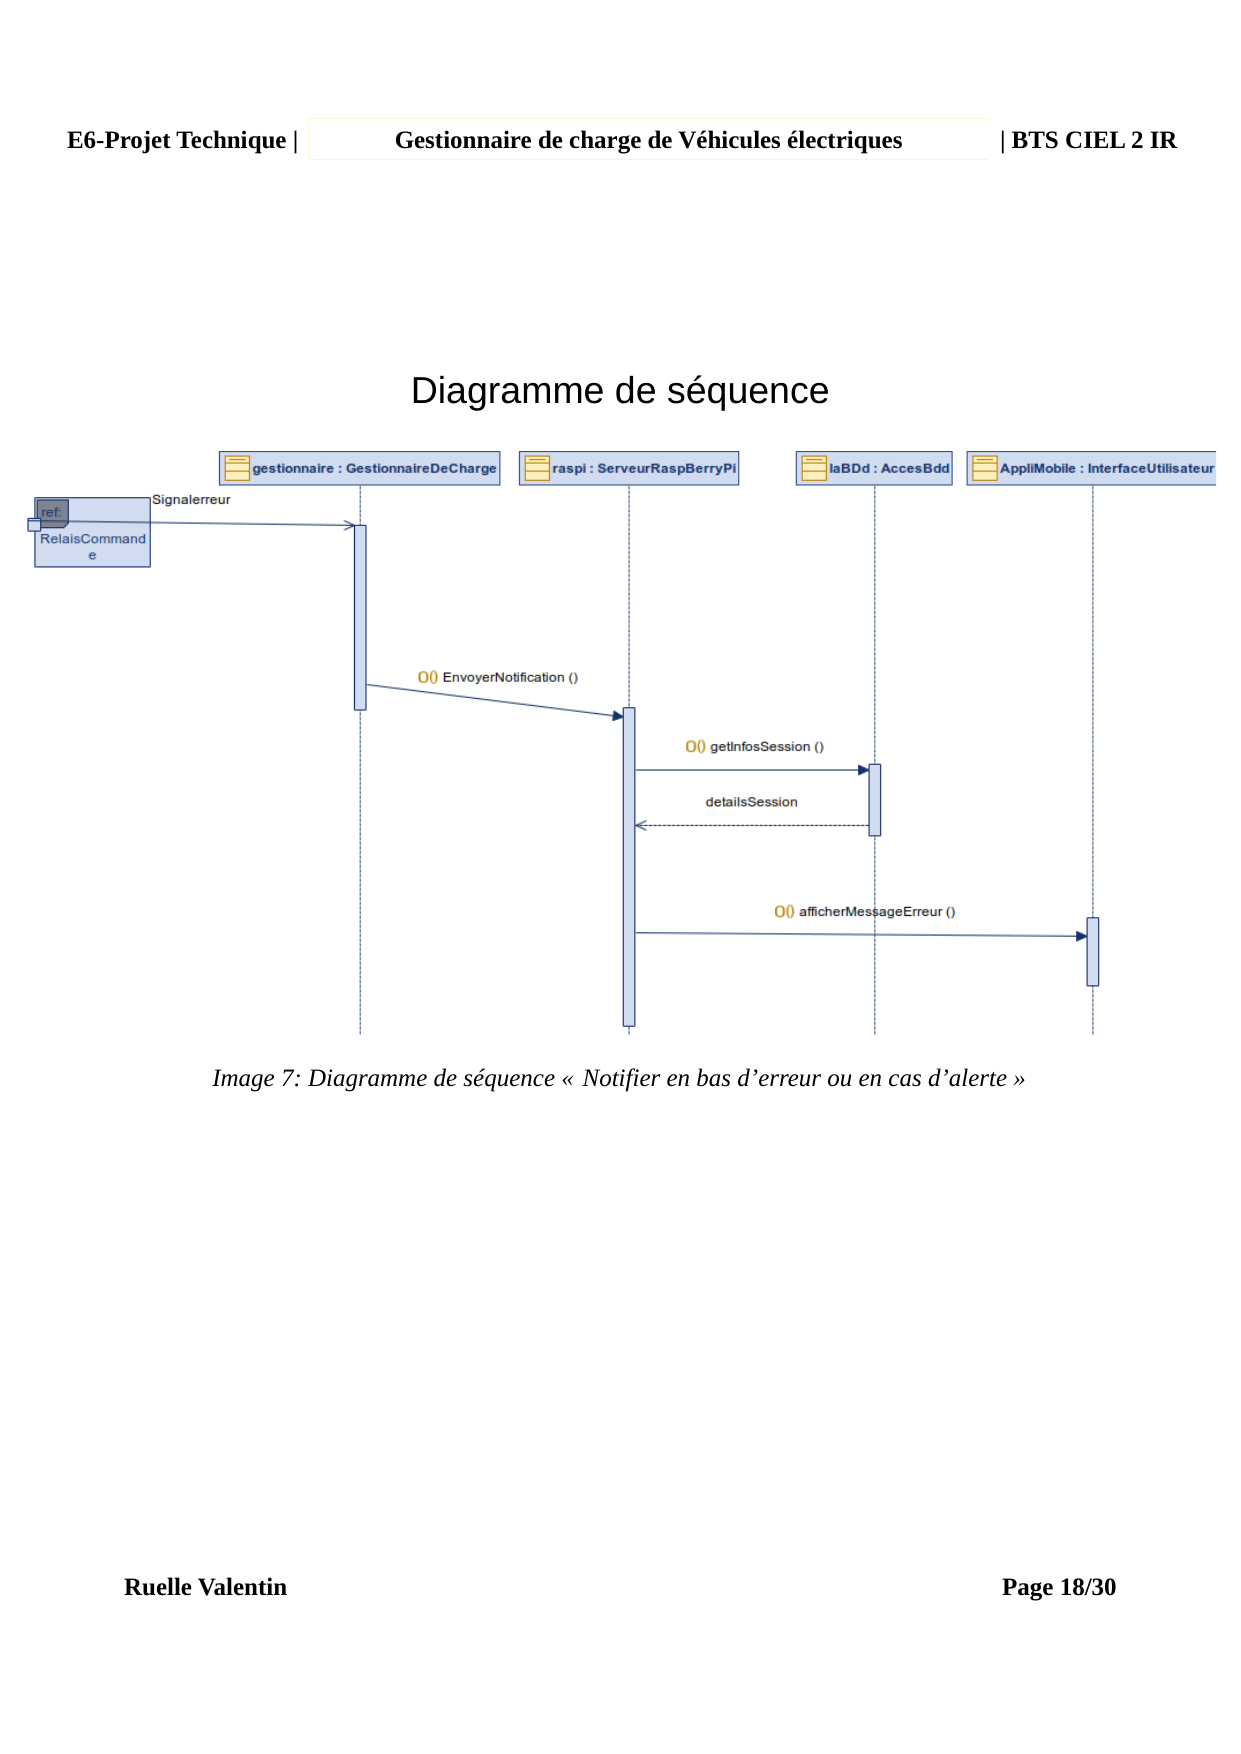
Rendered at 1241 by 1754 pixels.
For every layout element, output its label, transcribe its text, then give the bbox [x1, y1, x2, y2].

picture [24, 451, 1217, 1035]
text Image 7: Diagramme de séquence « Notifier en bas d’erreur ou en cas d’alerte » [118, 1063, 1122, 1092]
subtitle Diagramme de séquence [118, 369, 1122, 412]
